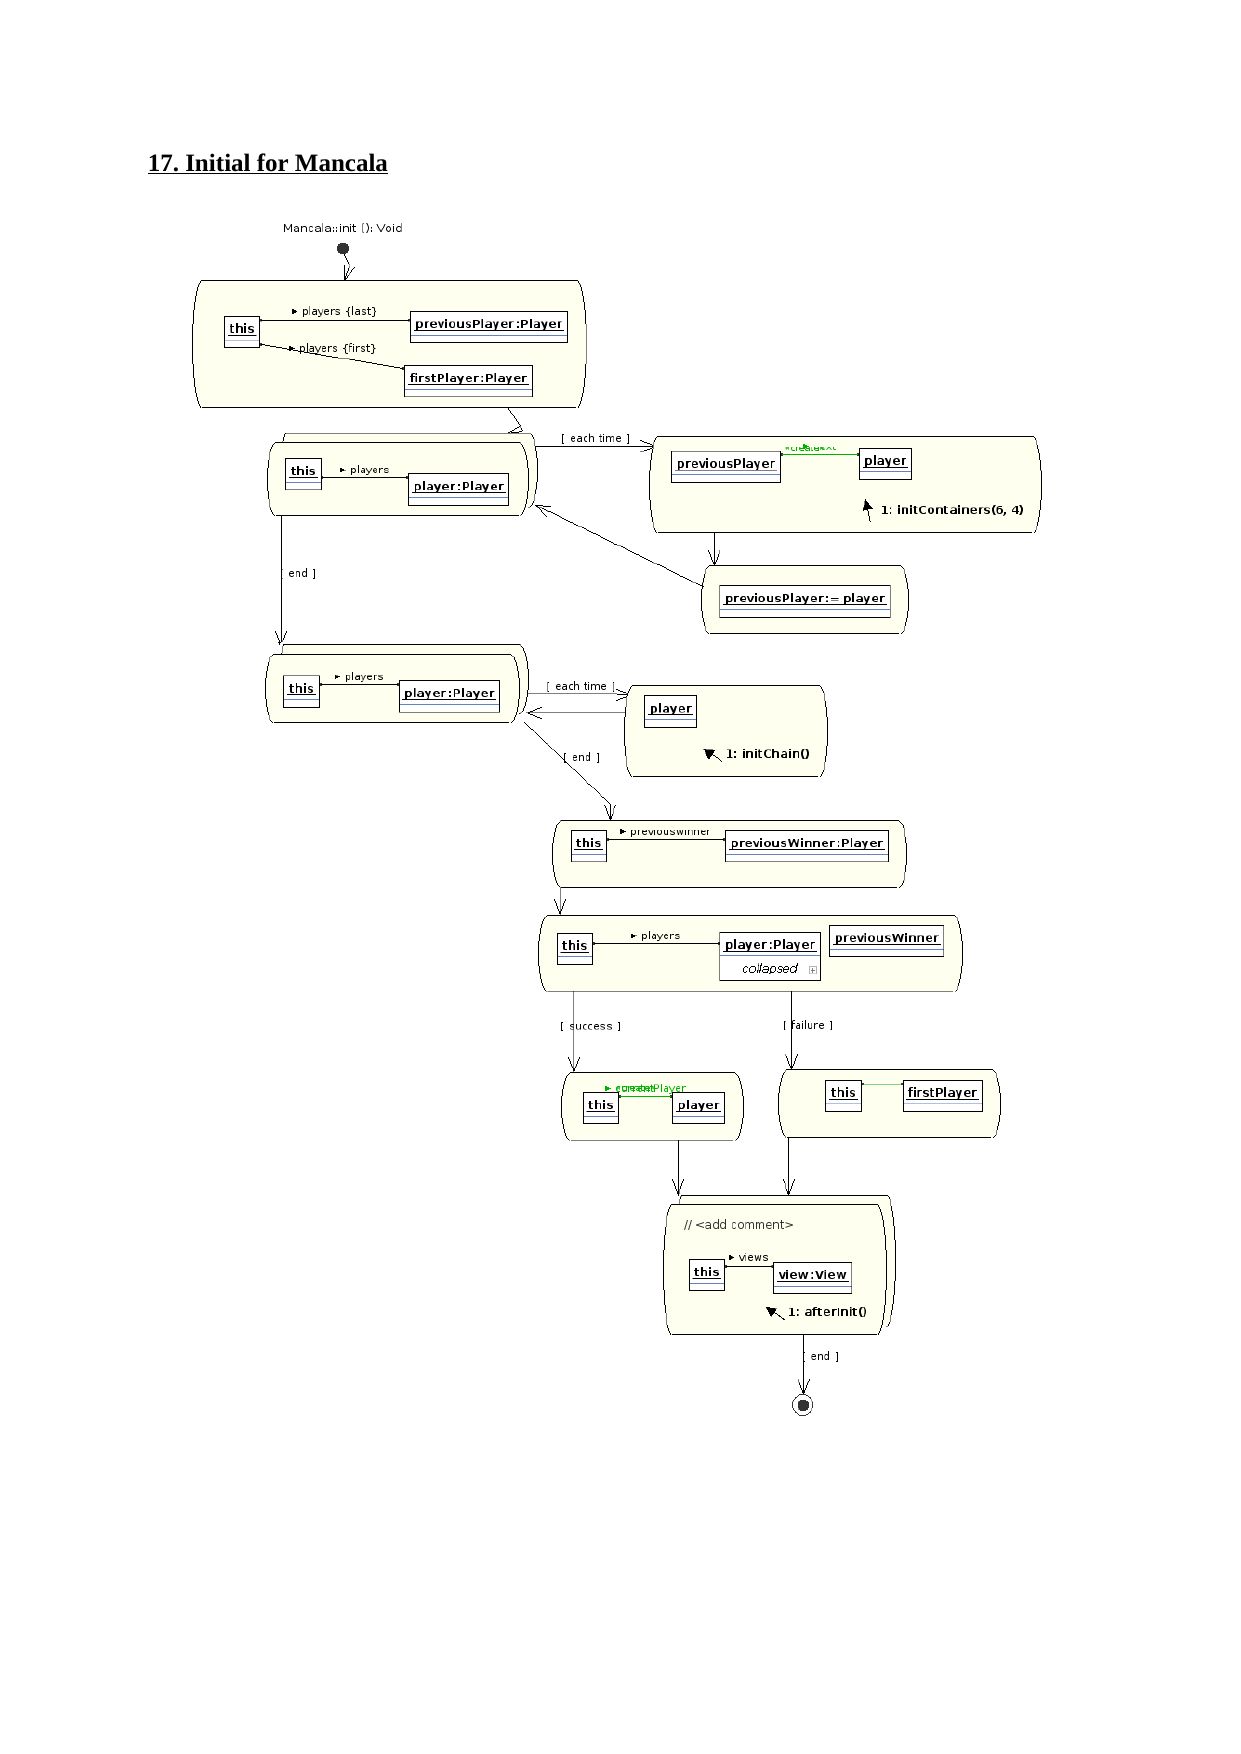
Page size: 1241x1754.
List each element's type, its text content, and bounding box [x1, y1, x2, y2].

text 17. Initial for Mancala [148, 148, 1093, 176]
picture [164, 210, 1076, 1420]
